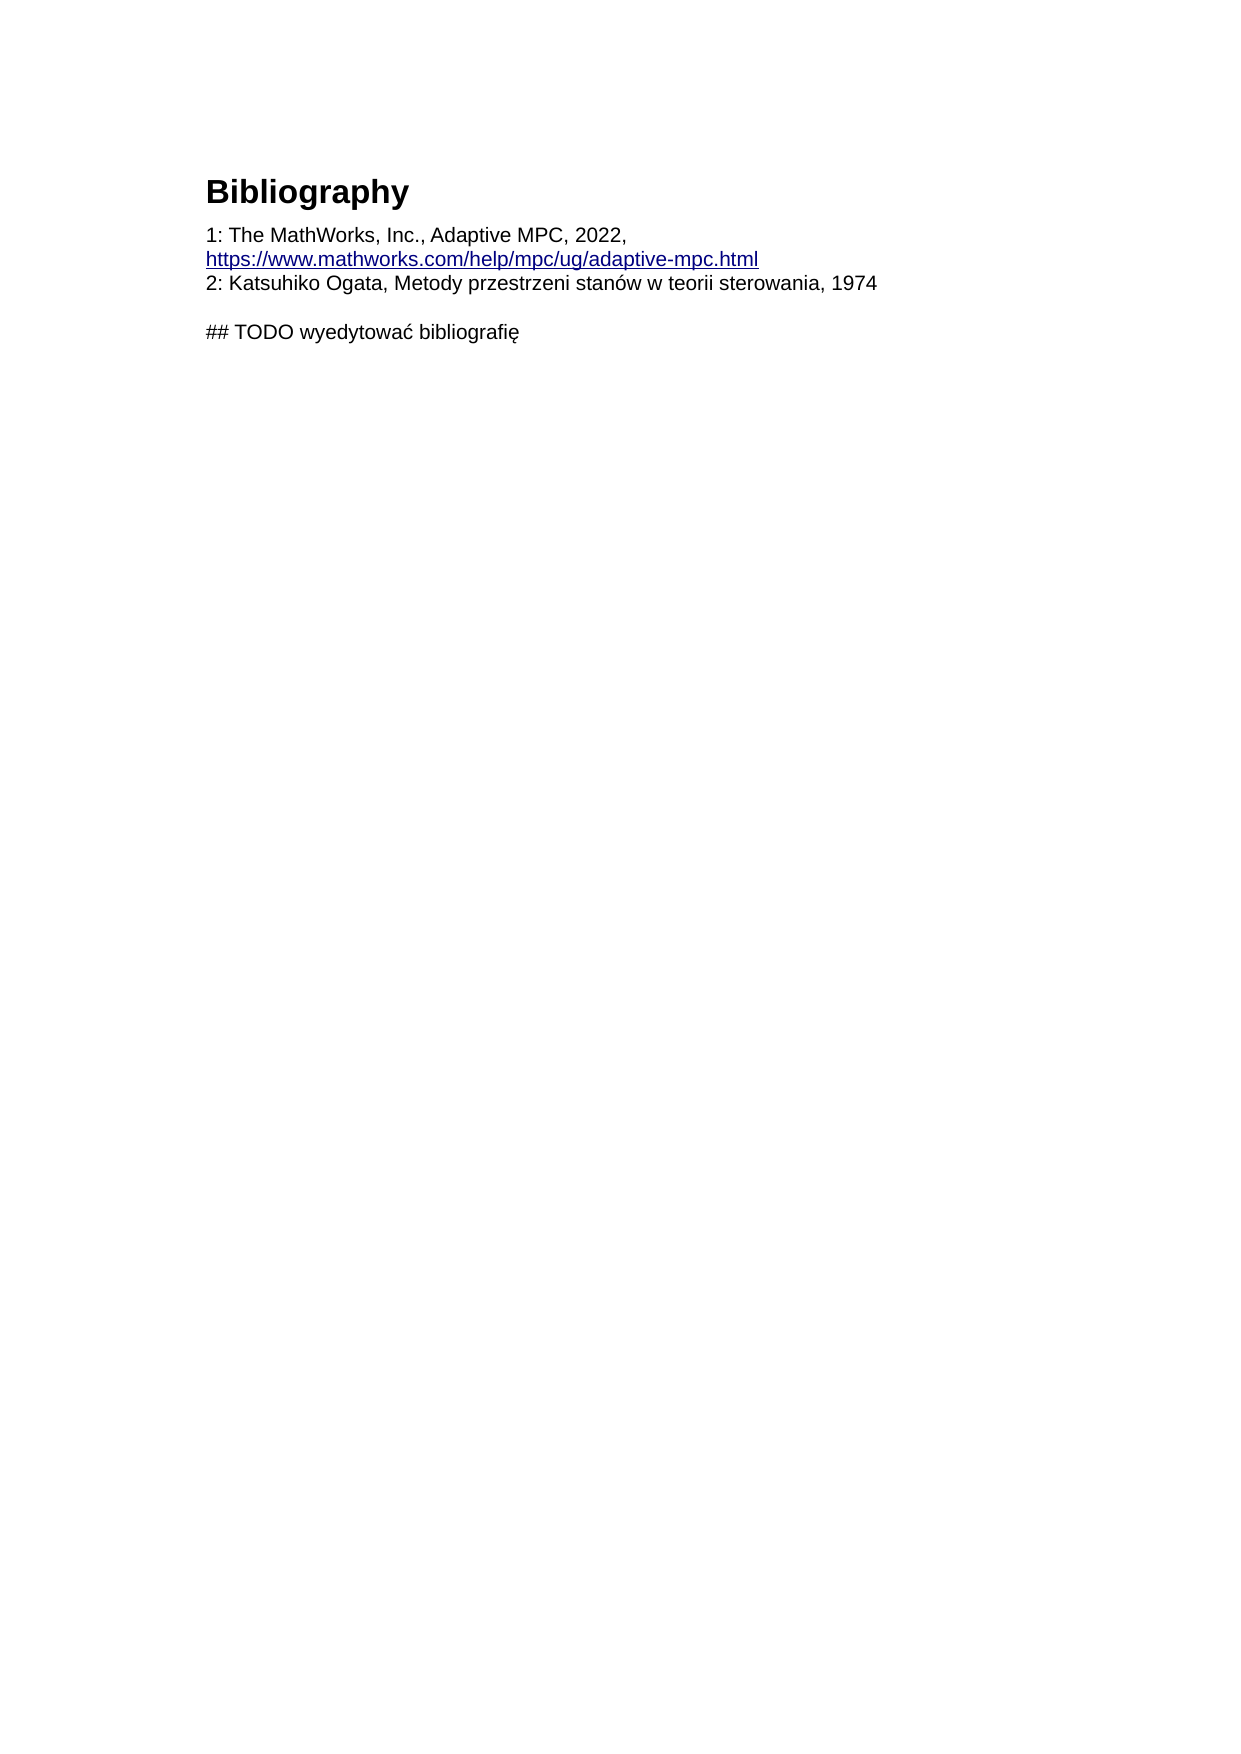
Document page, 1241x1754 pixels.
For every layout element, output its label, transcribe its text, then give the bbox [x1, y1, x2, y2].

text 2: Katsuhiko Ogata, Metody przestrzeni stanów w teorii sterowania, 1974 [206, 271, 1093, 295]
text ## TODO wyedytować bibliografię [206, 320, 1093, 344]
text 1: The MathWorks, Inc., Adaptive MPC, 2022, https://www.mathworks.com/help/mpc/ug/adaptive-mpc.html [206, 223, 1093, 271]
subtitle Bibliography [206, 172, 1093, 210]
